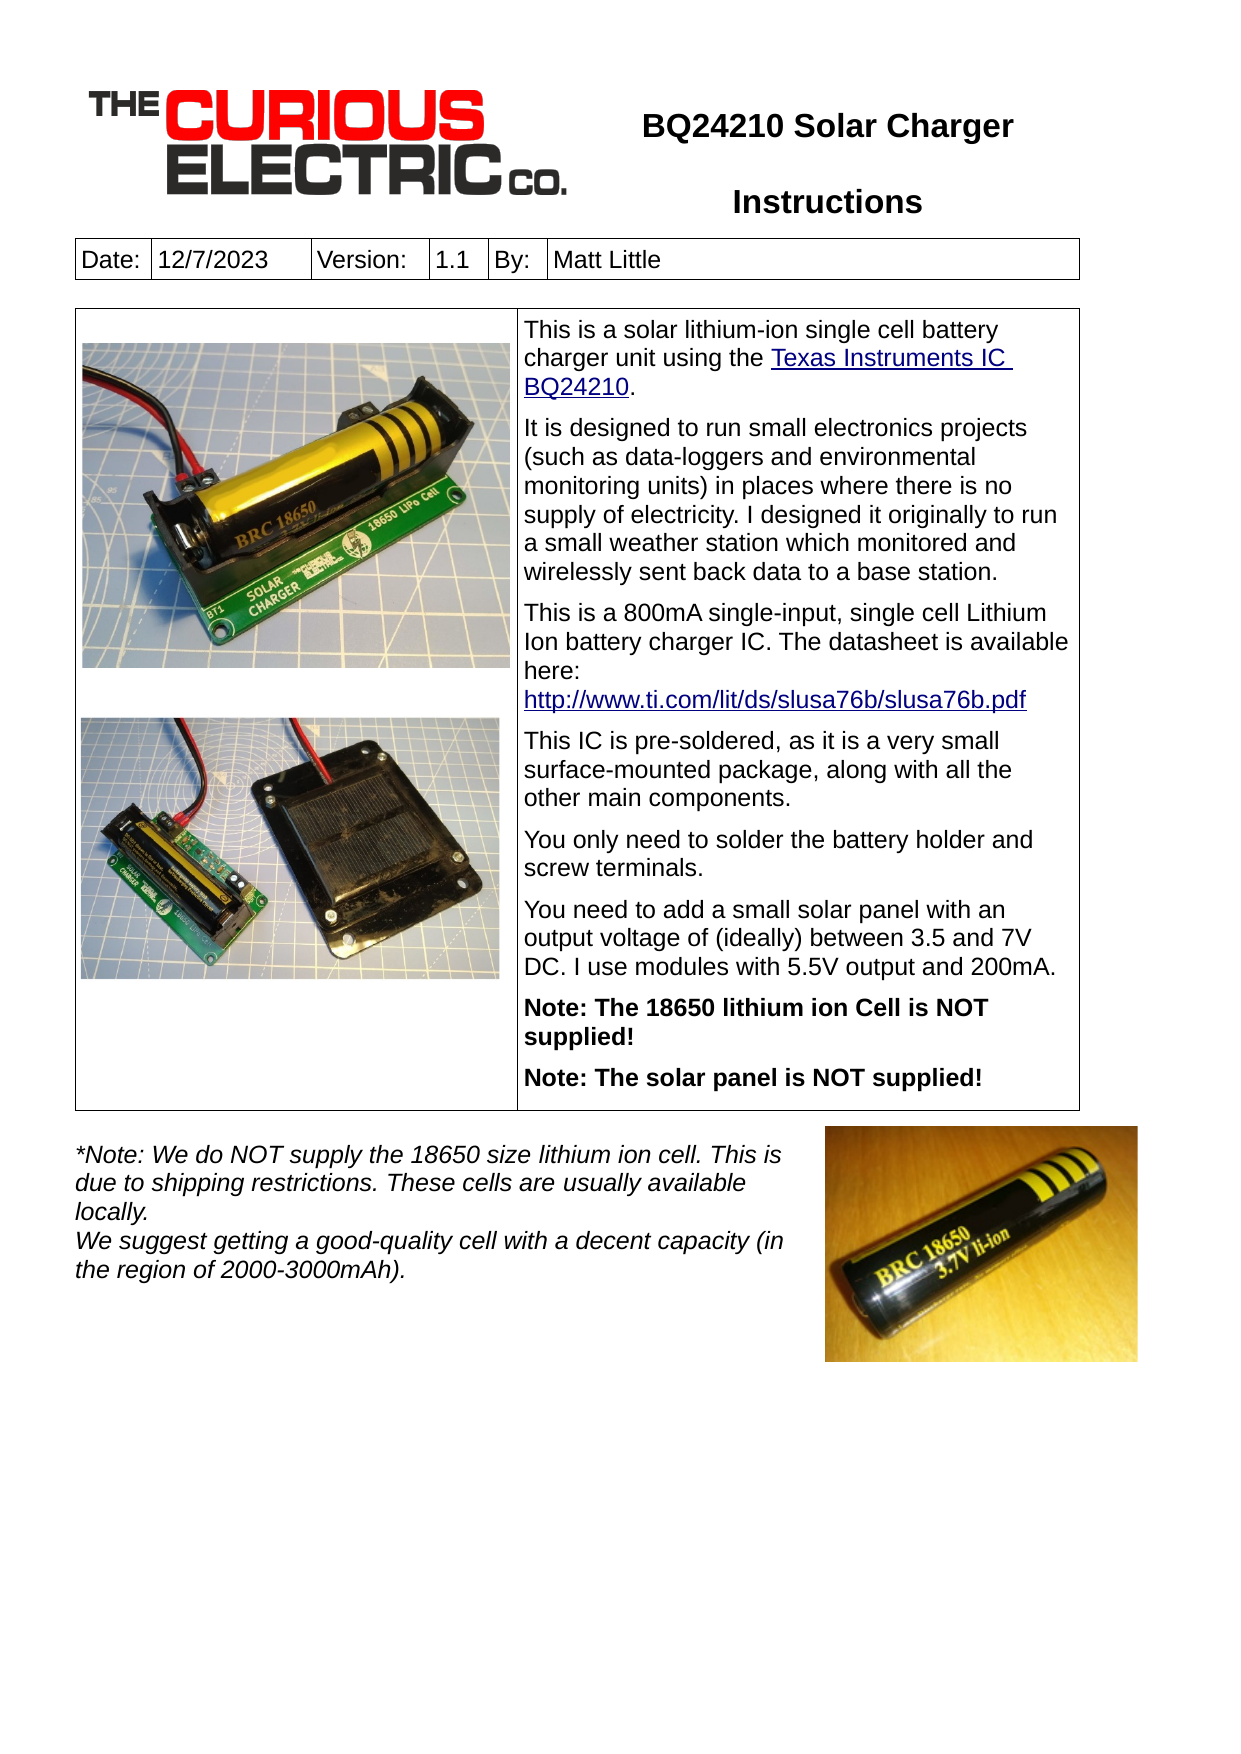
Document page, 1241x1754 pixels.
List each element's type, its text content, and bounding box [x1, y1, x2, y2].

table_header By: [489, 239, 547, 279]
table_header Matt Little [548, 239, 1079, 279]
table_header [75, 75, 577, 238]
table_header BQ24210 Solar Charger Instructions [577, 75, 1079, 238]
table_header Version: [312, 239, 429, 279]
table_header 12/7/2023 [152, 239, 311, 279]
table_header This is a solar lithium-ion single cell battery charger unit using the Texas Instruments IC BQ24210. It is designed to run small electronics projects (such as data-loggers and environmental monitoring units) in places where there is no supply of electricity. I designed it originally to run a small weather station which monitored and wirelessly sent back data to a base station. This is a 800mA single-input, single cell Lithium Ion battery charger IC. The datasheet is available here: http://www.ti.com/lit/ds/slusa76b/slusa76b.pdf This IC is pre-soldered, as it is a very small surface-mounted package, along with all the other main components. You only need to solder the battery holder and screw terminals. You need to add a small solar panel with an output voltage of (ideally) between 3.5 and 7V DC. I use modules with 5.5V output and 200mA. Note: The 18650 lithium ion Cell is NOT supplied! Note: The solar panel is NOT supplied! [518, 309, 1079, 1110]
text We suggest getting a good-quality cell with a decent capacity (in the region of 2000-3000mAh). [75, 1226, 825, 1283]
table_header 1.1 [430, 239, 488, 279]
text *Note: We do NOT supply the 18650 size lithium ion cell. This is due to shipping restrictions. These cells are usually available locally. [75, 1139, 825, 1226]
table_header Date: [76, 239, 151, 279]
table_header [76, 309, 517, 1110]
